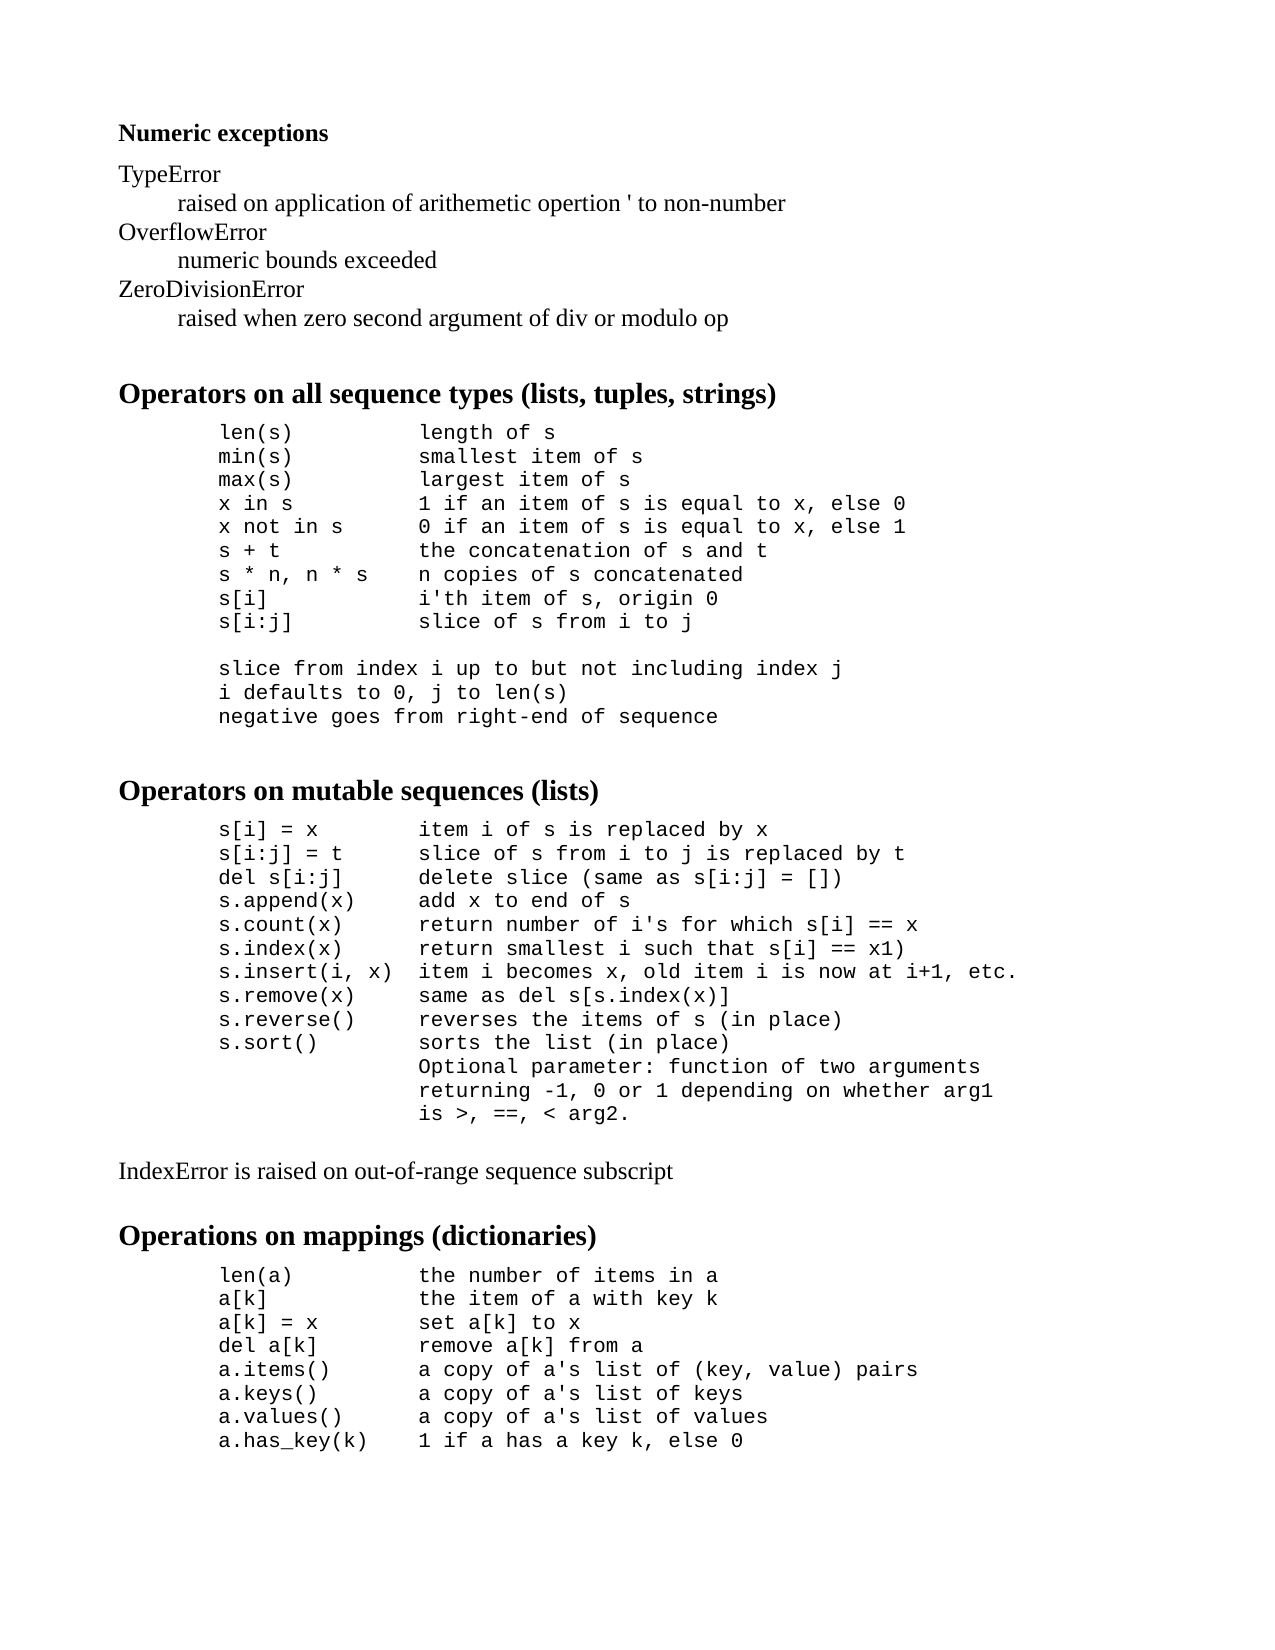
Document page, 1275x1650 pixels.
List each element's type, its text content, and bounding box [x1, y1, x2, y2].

text is >, ==, < arg2. [118, 1103, 1157, 1127]
text a[k] = x set a[k] to x [118, 1312, 1157, 1336]
text del a[k] remove a[k] from a [118, 1336, 1157, 1359]
subtitle Operators on all sequence types (lists, tuples, strings) [118, 376, 1157, 409]
text s * n, n * s n copies of s concatenated [118, 564, 1157, 587]
text i defaults to 0, j to len(s) [118, 682, 1157, 706]
subtitle TypeError [118, 159, 1157, 188]
text len(s) length of s [118, 422, 1157, 446]
text returning -1, 0 or 1 depending on whether arg1 [118, 1079, 1157, 1103]
list raised when zero second argument of div or modulo op [177, 303, 1157, 332]
subtitle Numeric exceptions [118, 118, 1157, 147]
text IndexError is raised on out-of-range sequence subscript [118, 1156, 1157, 1185]
text s.remove(x) same as del s[s.index(x)] [118, 985, 1157, 1009]
text s[i:j] = t slice of s from i to j is replaced by t [118, 843, 1157, 867]
text x in s 1 if an item of s is equal to x, else 0 [118, 493, 1157, 517]
text a.items() a copy of a's list of (key, value) pairs [118, 1359, 1157, 1383]
subtitle ZeroDivisionError [118, 274, 1157, 303]
text s[i:j] slice of s from i to j [118, 611, 1157, 635]
text min(s) smallest item of s [118, 446, 1157, 469]
text s.sort() sorts the list (in place) [118, 1032, 1157, 1056]
text s.append(x) add x to end of s [118, 890, 1157, 914]
text s[i] i'th item of s, origin 0 [118, 587, 1157, 611]
text a.values() a copy of a's list of values [118, 1406, 1157, 1430]
text Optional parameter: function of two arguments [118, 1056, 1157, 1079]
subtitle Operations on mappings (dictionaries) [118, 1218, 1157, 1252]
subtitle OverflowError [118, 217, 1157, 246]
text s.insert(i, x) item i becomes x, old item i is now at i+1, etc. [118, 961, 1157, 985]
text slice from index i up to but not including index j [118, 658, 1157, 682]
list numeric bounds exceeded [177, 246, 1157, 274]
text max(s) largest item of s [118, 469, 1157, 493]
text del s[i:j] delete slice (same as s[i:j] = []) [118, 867, 1157, 890]
text s.index(x) return smallest i such that s[i] == x1) [118, 938, 1157, 961]
text a[k] the item of a with key k [118, 1288, 1157, 1312]
text x not in s 0 if an item of s is equal to x, else 1 [118, 517, 1157, 540]
list raised on application of arithemetic opertion ' to non-number [177, 188, 1157, 217]
text s + t the concatenation of s and t [118, 540, 1157, 564]
text negative goes from right-end of sequence [118, 706, 1157, 729]
text s[i] = x item i of s is replaced by x [118, 819, 1157, 843]
text s.reverse() reverses the items of s (in place) [118, 1009, 1157, 1032]
text s.count(x) return number of i's for which s[i] == x [118, 914, 1157, 938]
text len(a) the number of items in a [118, 1264, 1157, 1288]
subtitle Operators on mutable sequences (lists) [118, 773, 1157, 807]
text a.keys() a copy of a's list of keys [118, 1383, 1157, 1406]
text a.has_key(k) 1 if a has a key k, else 0 [118, 1430, 1157, 1454]
